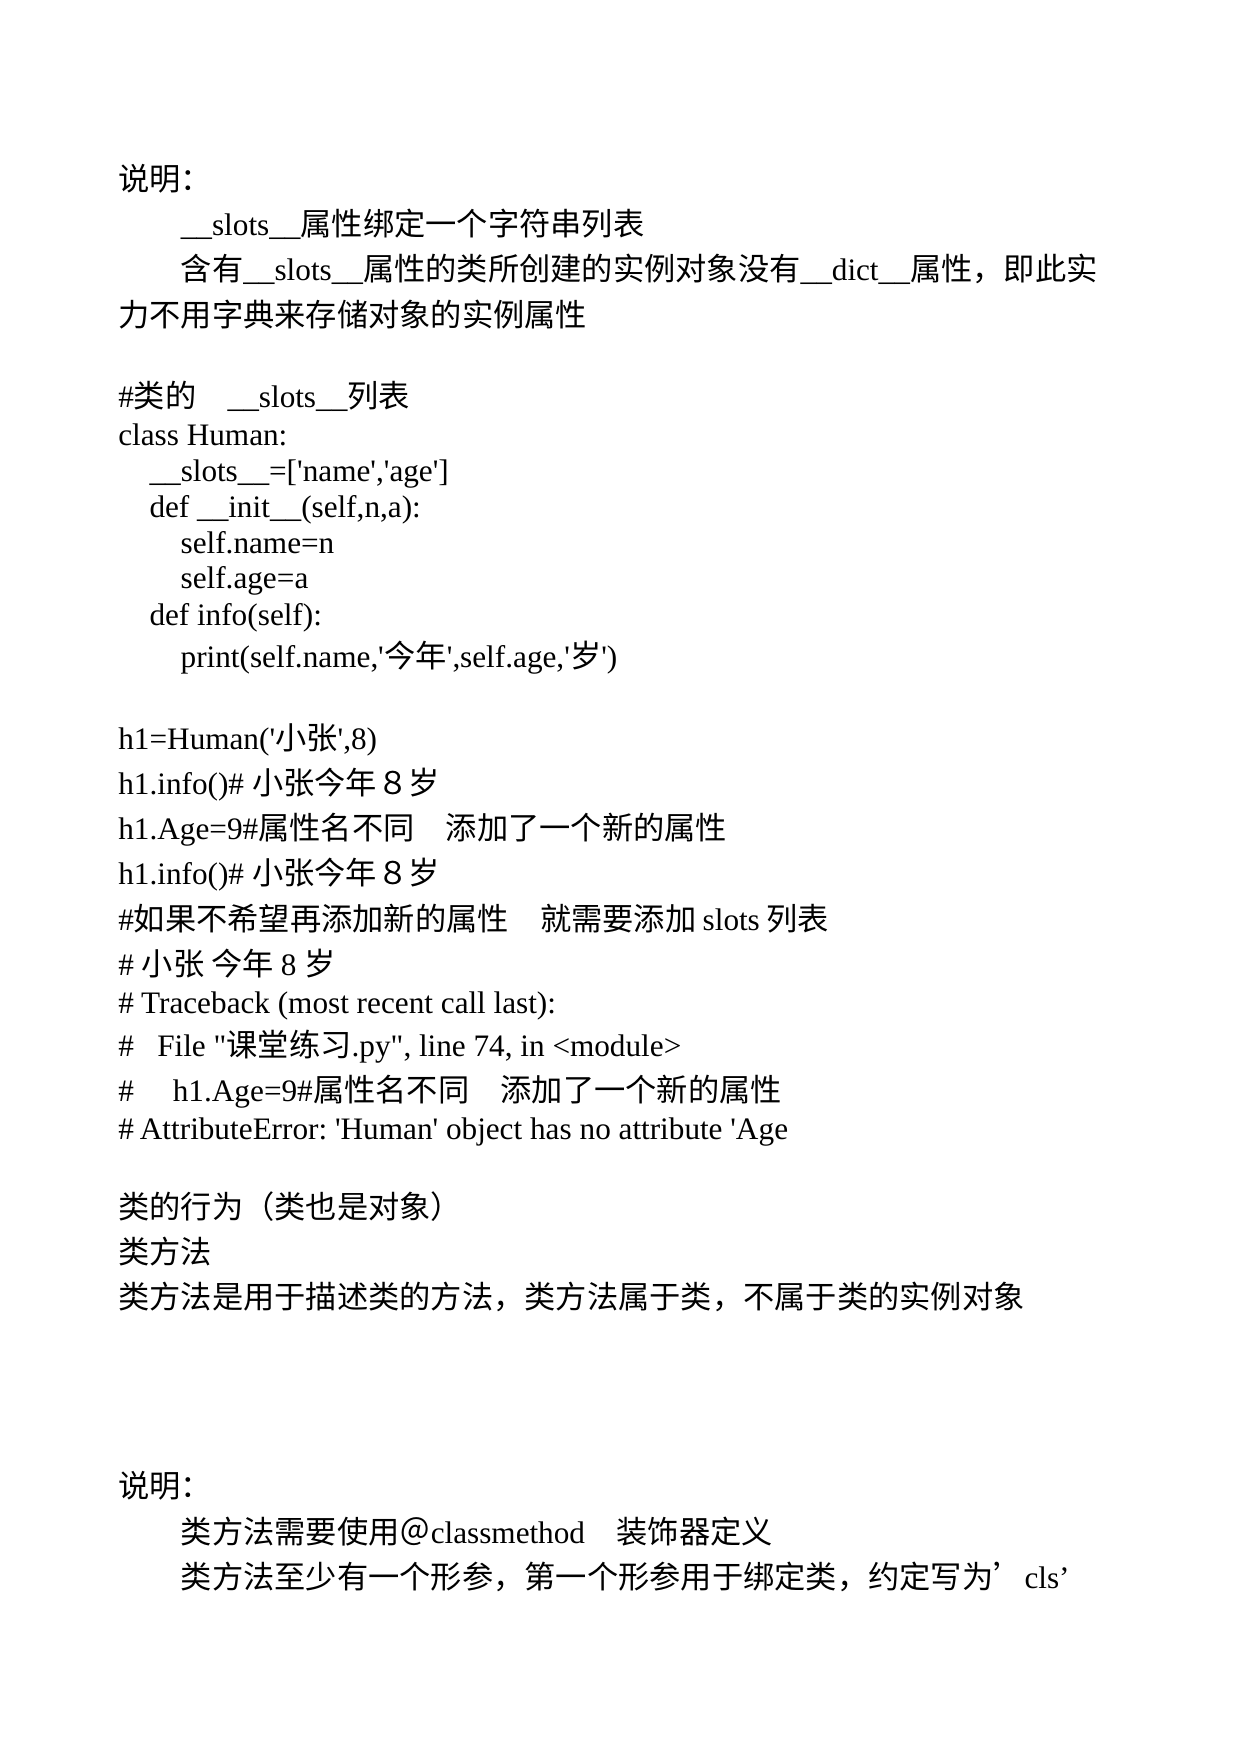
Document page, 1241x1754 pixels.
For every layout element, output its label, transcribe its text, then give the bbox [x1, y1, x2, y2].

text # 小张 今年 8 岁 [118, 939, 1122, 984]
text class Human: [118, 416, 1122, 452]
text #类的 __slots__列表 [118, 371, 1122, 416]
text print(self.name,'今年',self.age,'岁') [118, 632, 1122, 677]
text 类方法是用于描述类的方法，类方法属于类，不属于类的实例对象 [118, 1273, 1122, 1318]
text h1.info()# 小张今年８岁 [118, 848, 1122, 894]
text 说明： [118, 154, 1122, 199]
text 说明： [118, 1462, 1122, 1507]
text h1=Human('小张',8) [118, 713, 1122, 758]
text h1.info()# 小张今年８岁 [118, 758, 1122, 803]
text 类方法至少有一个形参，第一个形参用于绑定类，约定写为’cls’ [118, 1552, 1122, 1597]
text 类方法需要使用＠classmethod 装饰器定义 [118, 1507, 1122, 1552]
text def __init__(self,n,a): [118, 488, 1122, 524]
text self.age=a [118, 560, 1122, 596]
text 类方法 [118, 1227, 1122, 1273]
text 类的行为（类也是对象） [118, 1182, 1122, 1227]
text #如果不希望再添加新的属性 就需要添加slots列表 [118, 894, 1122, 939]
text # AttributeError: 'Human' object has no attribute 'Age [118, 1110, 1122, 1146]
text # Traceback (most recent call last): [118, 984, 1122, 1020]
text def info(self): [118, 596, 1122, 632]
text 含有__slots__属性的类所创建的实例对象没有__dict__属性，即此实力不用字典来存储对象的实例属性 [118, 244, 1122, 335]
text __slots__=['name','age'] [118, 452, 1122, 488]
text # h1.Age=9#属性名不同 添加了一个新的属性 [118, 1065, 1122, 1110]
text __slots__属性绑定一个字符串列表 [118, 199, 1122, 244]
text # File "课堂练习.py", line 74, in <module> [118, 1020, 1122, 1065]
text self.name=n [118, 524, 1122, 560]
text h1.Age=9#属性名不同 添加了一个新的属性 [118, 803, 1122, 848]
